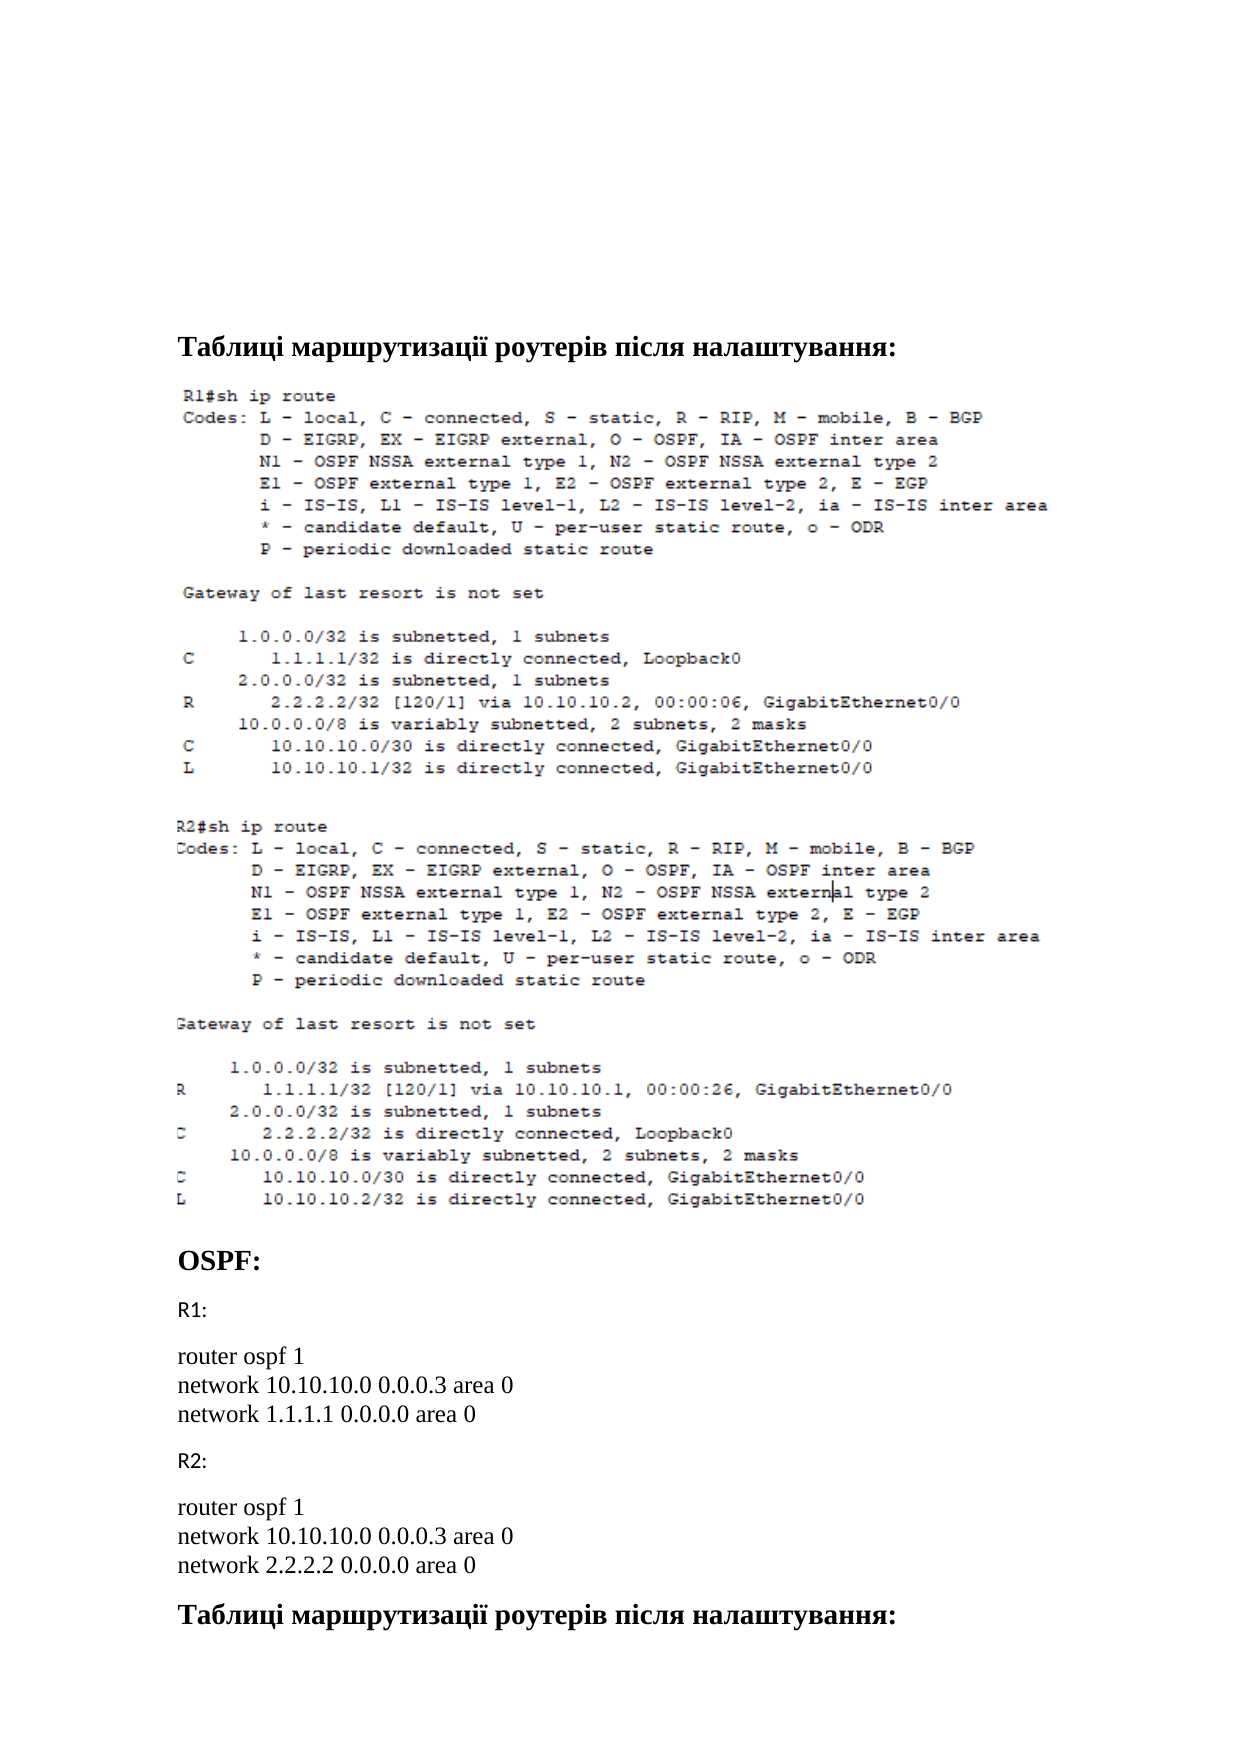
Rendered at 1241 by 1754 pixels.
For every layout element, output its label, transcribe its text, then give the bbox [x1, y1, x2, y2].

text OSPF: [177, 1243, 1152, 1276]
text Таблиці маршрутизації роутерів після налаштування: [177, 1597, 1152, 1631]
text R2: [177, 1446, 1152, 1474]
text network 2.2.2.2 0.0.0.0 area 0 [177, 1550, 1152, 1579]
text network 10.10.10.0 0.0.0.3 area 0 [177, 1521, 1152, 1550]
text router ospf 1 [177, 1492, 1152, 1521]
text Таблиці маршрутизації роутерів після налаштування: [177, 329, 1152, 363]
text network 10.10.10.0 0.0.0.3 area 0 [177, 1370, 1152, 1399]
text R1: [177, 1295, 1152, 1323]
text network 1.1.1.1 0.0.0.0 area 0 [177, 1399, 1152, 1428]
text router ospf 1 [177, 1341, 1152, 1370]
